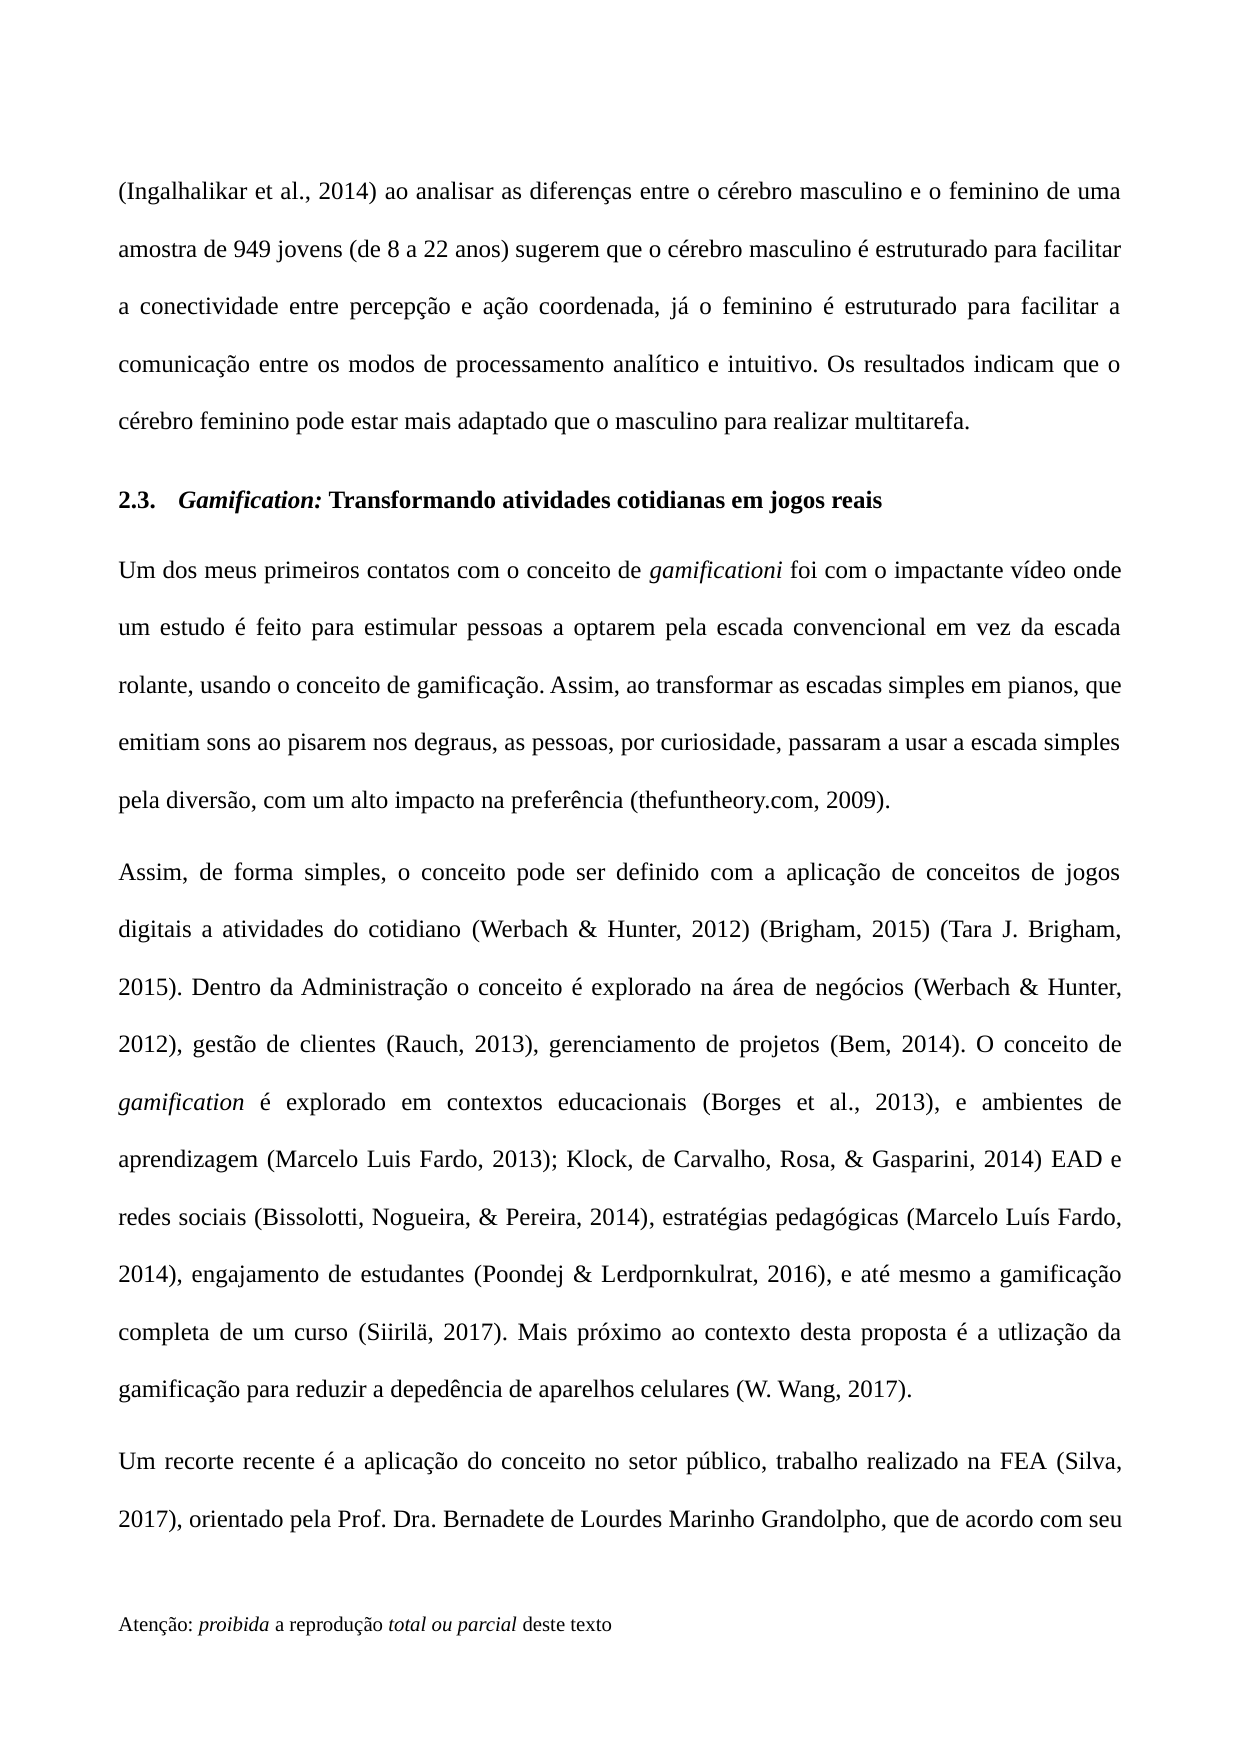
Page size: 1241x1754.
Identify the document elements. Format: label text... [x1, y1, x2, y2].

text Um dos meus primeiros contatos com o conceito de gamificationi foi com o impactante vídeo onde um estudo é feito para estimular pessoas a optarem pela escada convencional em vez da escada rolante, usando o conceito de gamificação. Assim, ao transformar as escadas simples em pianos, que emitiam sons ao pisarem nos degraus, as pessoas, por curiosidade, passaram a usar a escada simples pela diversão, com um alto impacto na preferência (thefuntheory.com, 2009). [118, 555, 1122, 813]
text Assim, de forma simples, o conceito pode ser definido com a aplicação de conceitos de jogos digitais a atividades do cotidiano (Werbach & Hunter, 2012) (Brigham, 2015) (Tara J. Brigham, 2015). Dentro da Administração o conceito é explorado na área de negócios (Werbach & Hunter, 2012), gestão de clientes (Rauch, 2013), gerenciamento de projetos (Bem, 2014). O conceito de gamification é explorado em contextos educacionais (Borges et al., 2013), e ambientes de aprendizagem (Marcelo Luis Fardo, 2013); Klock, de Carvalho, Rosa, & Gasparini, 2014) EAD e redes sociais (Bissolotti, Nogueira, & Pereira, 2014), estratégias pedagógicas (Marcelo Luís Fardo, 2014), engajamento de estudantes (Poondej & Lerdpornkulrat, 2016), e até mesmo a gamificação completa de um curso (Siirilä, 2017). Mais próximo ao contexto desta proposta é a utlização da gamificação para reduzir a depedência de aparelhos celulares (W. Wang, 2017). [118, 857, 1122, 1403]
subtitle Gamification: Transformando atividades cotidianas em jogos reais [118, 485, 1122, 513]
text Um recorte recente é a aplicação do conceito no setor público, trabalho realizado na FEA (Silva, 2017), orientado pela Prof. Dra. Bernadete de Lourdes Marinho Grandolpho, que de acordo com seu [118, 1446, 1122, 1533]
text (Ingalhalikar et al., 2014) ao analisar as diferenças entre o cérebro masculino e o feminino de uma amostra de 949 jovens (de 8 a 22 anos) sugerem que o cérebro masculino é estruturado para facilitar a conectividade entre percepção e ação coordenada, já o feminino é estruturado para facilitar a comunicação entre os modos de processamento analítico e intuitivo. Os resultados indicam que o cérebro feminino pode estar mais adaptado que o masculino para realizar multitarefa. [118, 176, 1122, 435]
